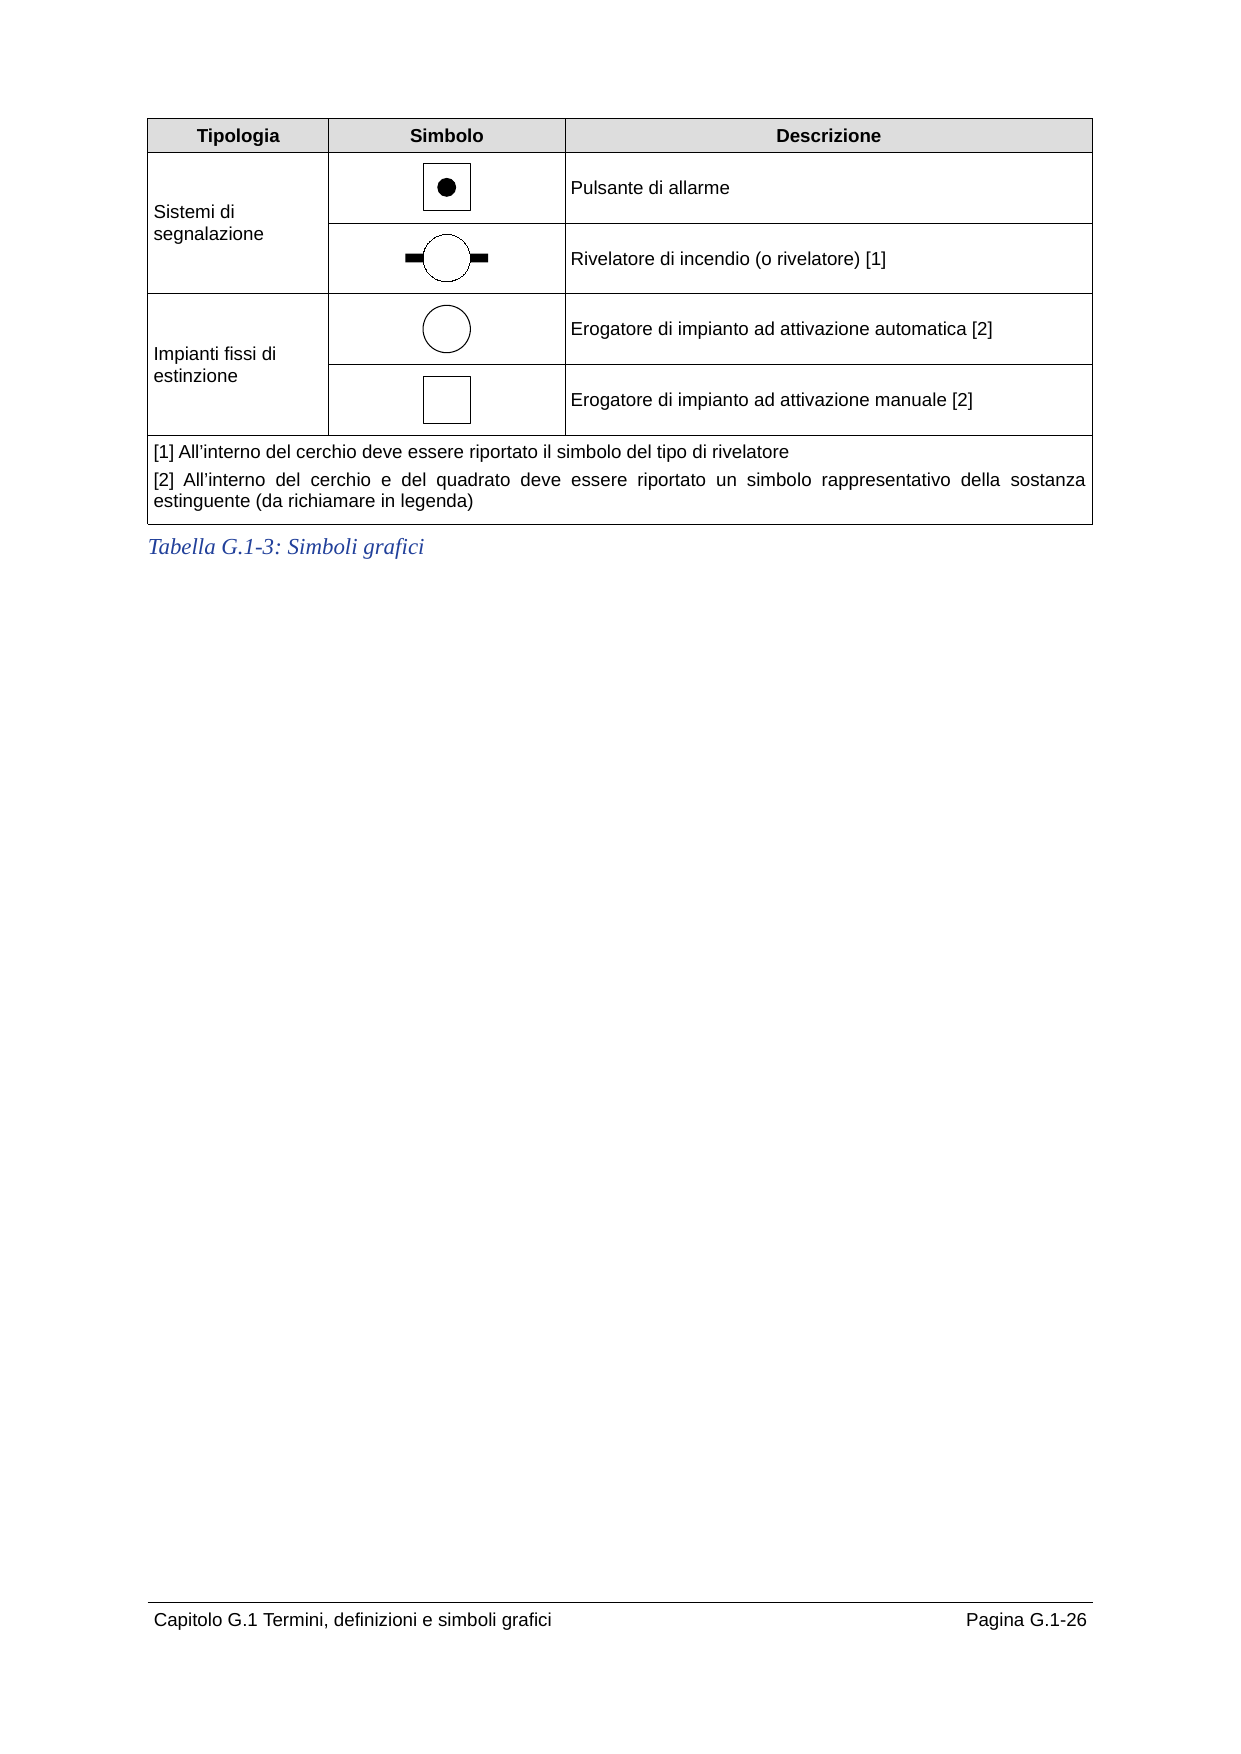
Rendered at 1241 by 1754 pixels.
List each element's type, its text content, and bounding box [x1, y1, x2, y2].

table_header Descrizione [566, 119, 1092, 152]
table_cell [329, 224, 565, 293]
table_cell Sistemi di segnalazione [148, 153, 328, 293]
table_cell [329, 294, 565, 364]
table_cell [1] All’interno del cerchio deve essere riportato il simbolo del tipo di rivelatore [2] All’interno del cerchio e del quadrato deve essere riportato un simbolo rappresentativo della sostanza estinguente (da richiamare in legenda) [148, 436, 1092, 523]
table_header Simbolo [329, 119, 565, 152]
table_cell Erogatore di impianto ad attivazione manuale [2] [566, 365, 1092, 435]
table_cell Impianti fissi di estinzione [148, 294, 328, 435]
text Tabella G.1-3: Simboli grafici [148, 533, 1093, 559]
table_header Tipologia [148, 119, 328, 152]
table_cell Erogatore di impianto ad attivazione automatica [2] [566, 294, 1092, 364]
table_cell [329, 365, 565, 435]
table_cell Rivelatore di incendio (o rivelatore) [1] [566, 224, 1092, 293]
table_cell Pulsante di allarme [566, 153, 1092, 222]
table_cell [329, 153, 565, 222]
